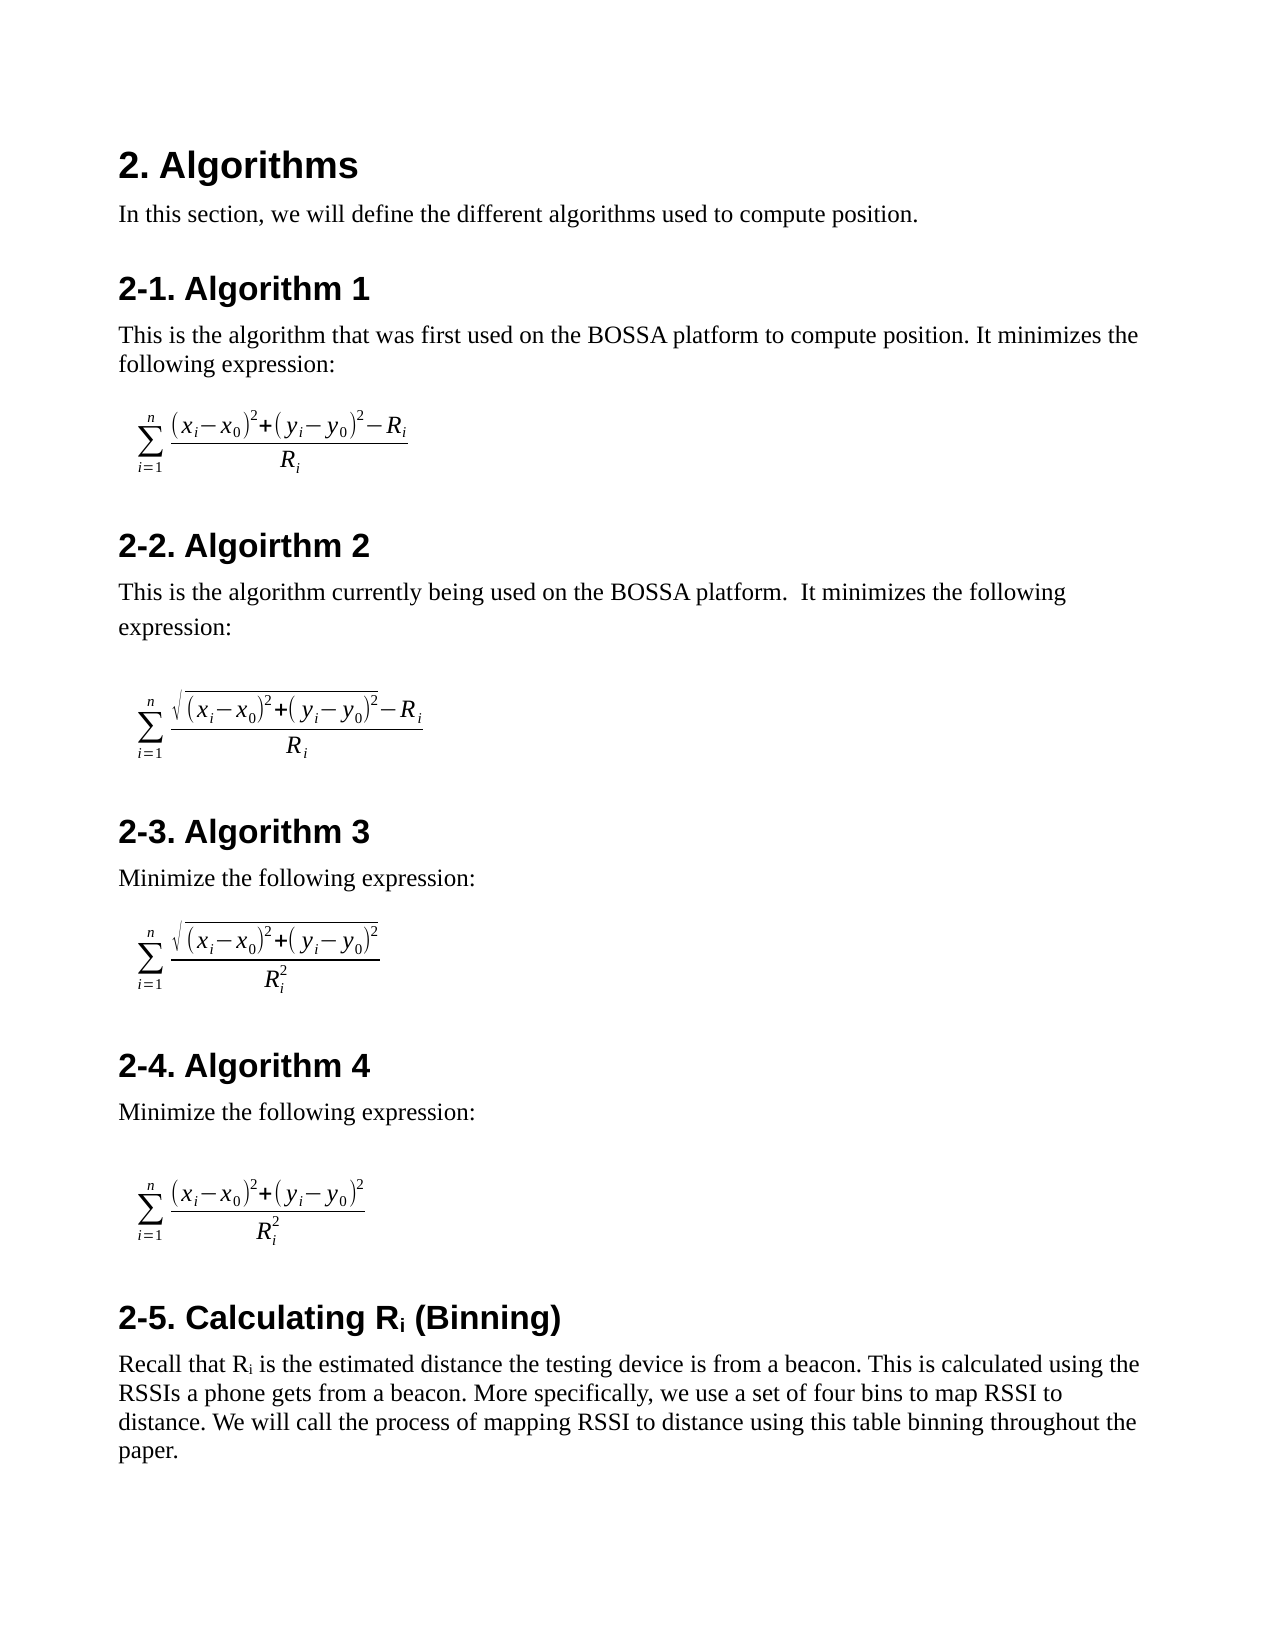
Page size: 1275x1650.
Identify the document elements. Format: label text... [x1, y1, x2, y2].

subtitle 2-5. Calculating Ri (Binning) [118, 1298, 1157, 1337]
subtitle 2-4. Algorithm 4 [118, 1046, 1157, 1085]
subtitle 2-2. Algoirthm 2 [118, 526, 1157, 565]
text This is the algorithm currently being used on the BOSSA platform. It minimizes the following expression: [118, 577, 1157, 640]
subtitle 2-1. Algorithm 1 [118, 269, 1157, 308]
subtitle 2. Algorithms [118, 143, 1157, 187]
text Minimize the following expression: [118, 863, 1157, 892]
text In this section, we will define the different algorithms used to compute position. [118, 199, 1157, 228]
text Minimize the following expression: [118, 1097, 1157, 1126]
subtitle 2-3. Algorithm 3 [118, 812, 1157, 850]
text This is the algorithm that was first used on the BOSSA platform to compute position. It minimizes the following expression: [118, 320, 1157, 378]
text Recall that Ri is the estimated distance the testing device is from a beacon. This is calculated using the RSSIs a phone gets from a beacon. More specifically, we use a set of four bins to map RSSI to distance. We will call the process of mapping RSSI to distance using this table binning throughout the paper. [118, 1349, 1157, 1464]
